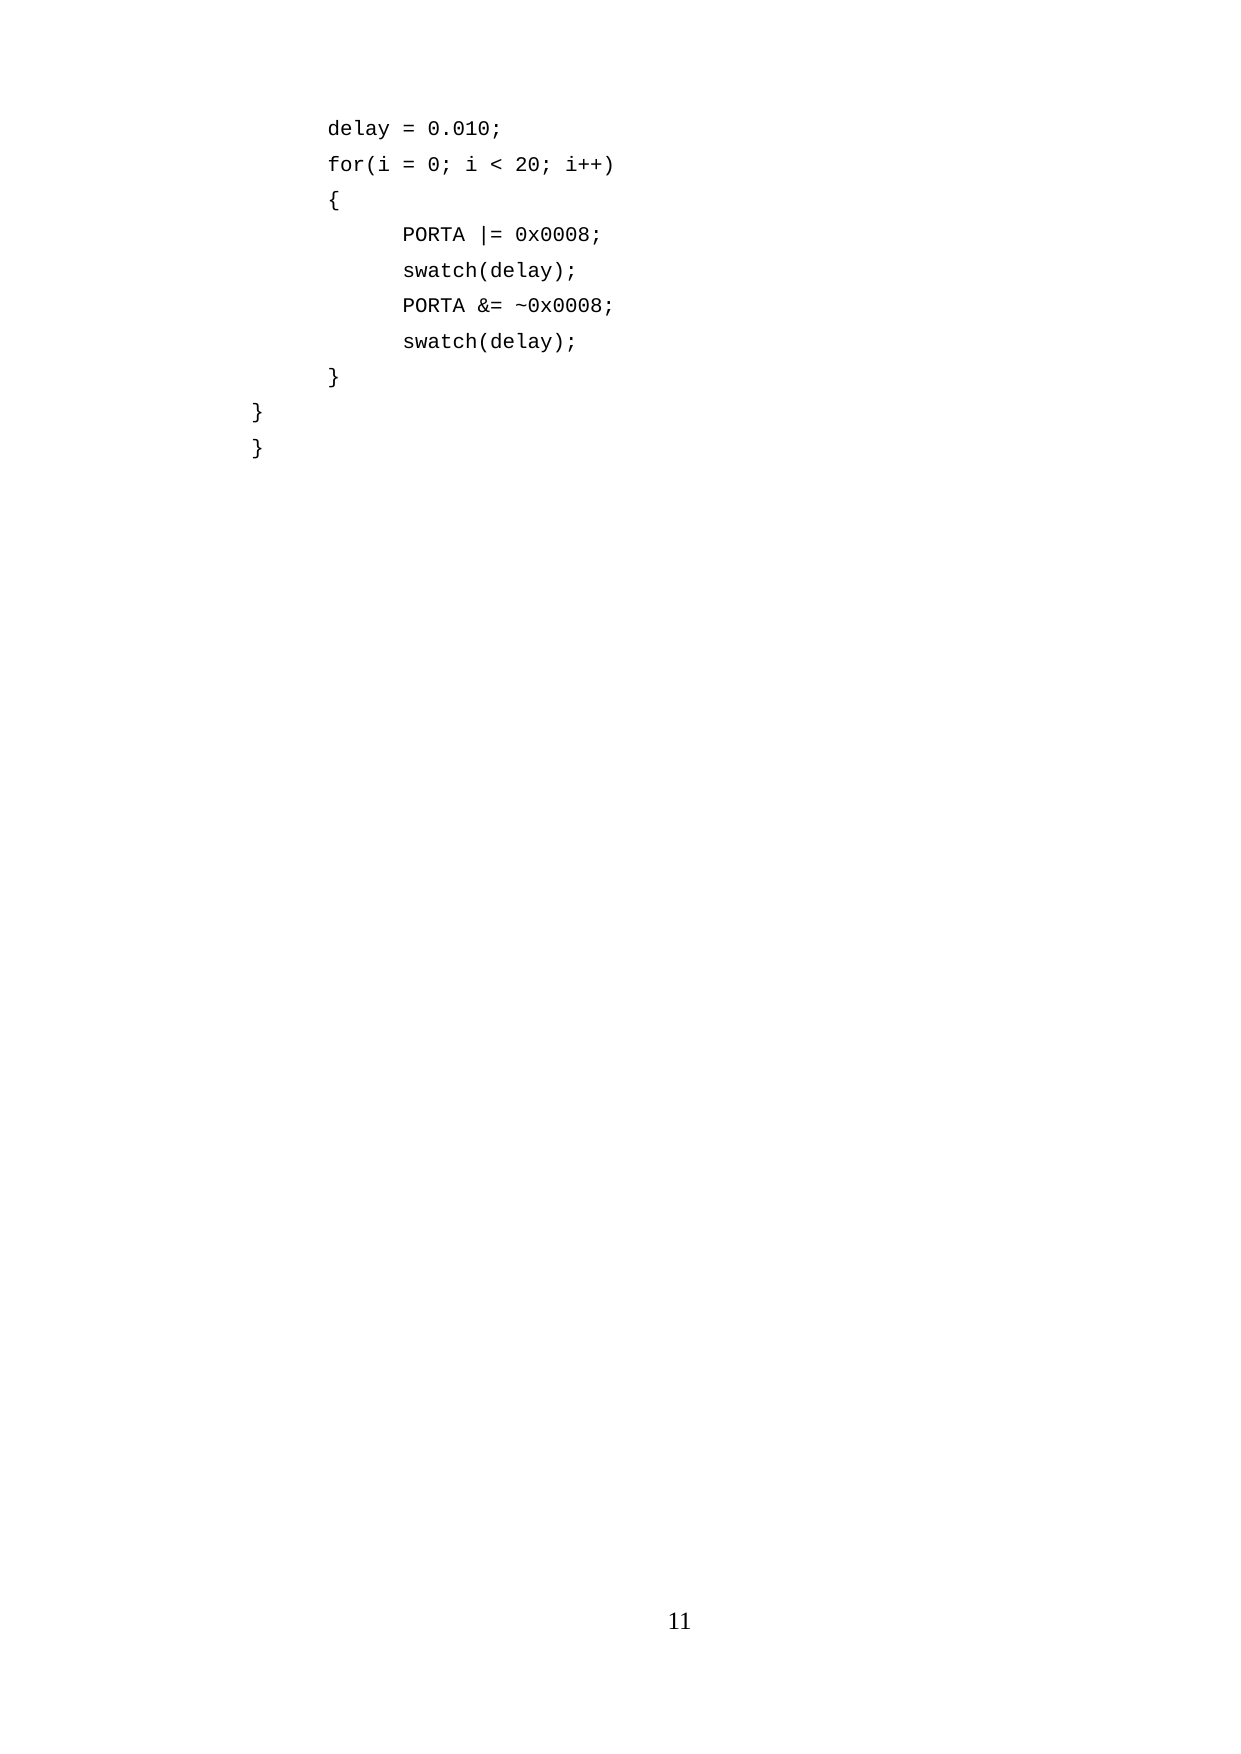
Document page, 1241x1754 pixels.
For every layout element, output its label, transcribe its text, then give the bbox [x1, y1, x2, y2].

text } [177, 437, 1181, 461]
text PORTA |= 0x0008; [177, 224, 1181, 248]
text { [177, 189, 1181, 213]
text PORTA &= ~0x0008; [177, 295, 1181, 319]
text swatch(delay); [177, 331, 1181, 354]
text for(i = 0; i < 20; i++) [177, 153, 1181, 177]
text } [177, 366, 1181, 390]
text delay = 0.010; [177, 118, 1181, 142]
text swatch(delay); [177, 260, 1181, 283]
text } [177, 401, 1181, 425]
